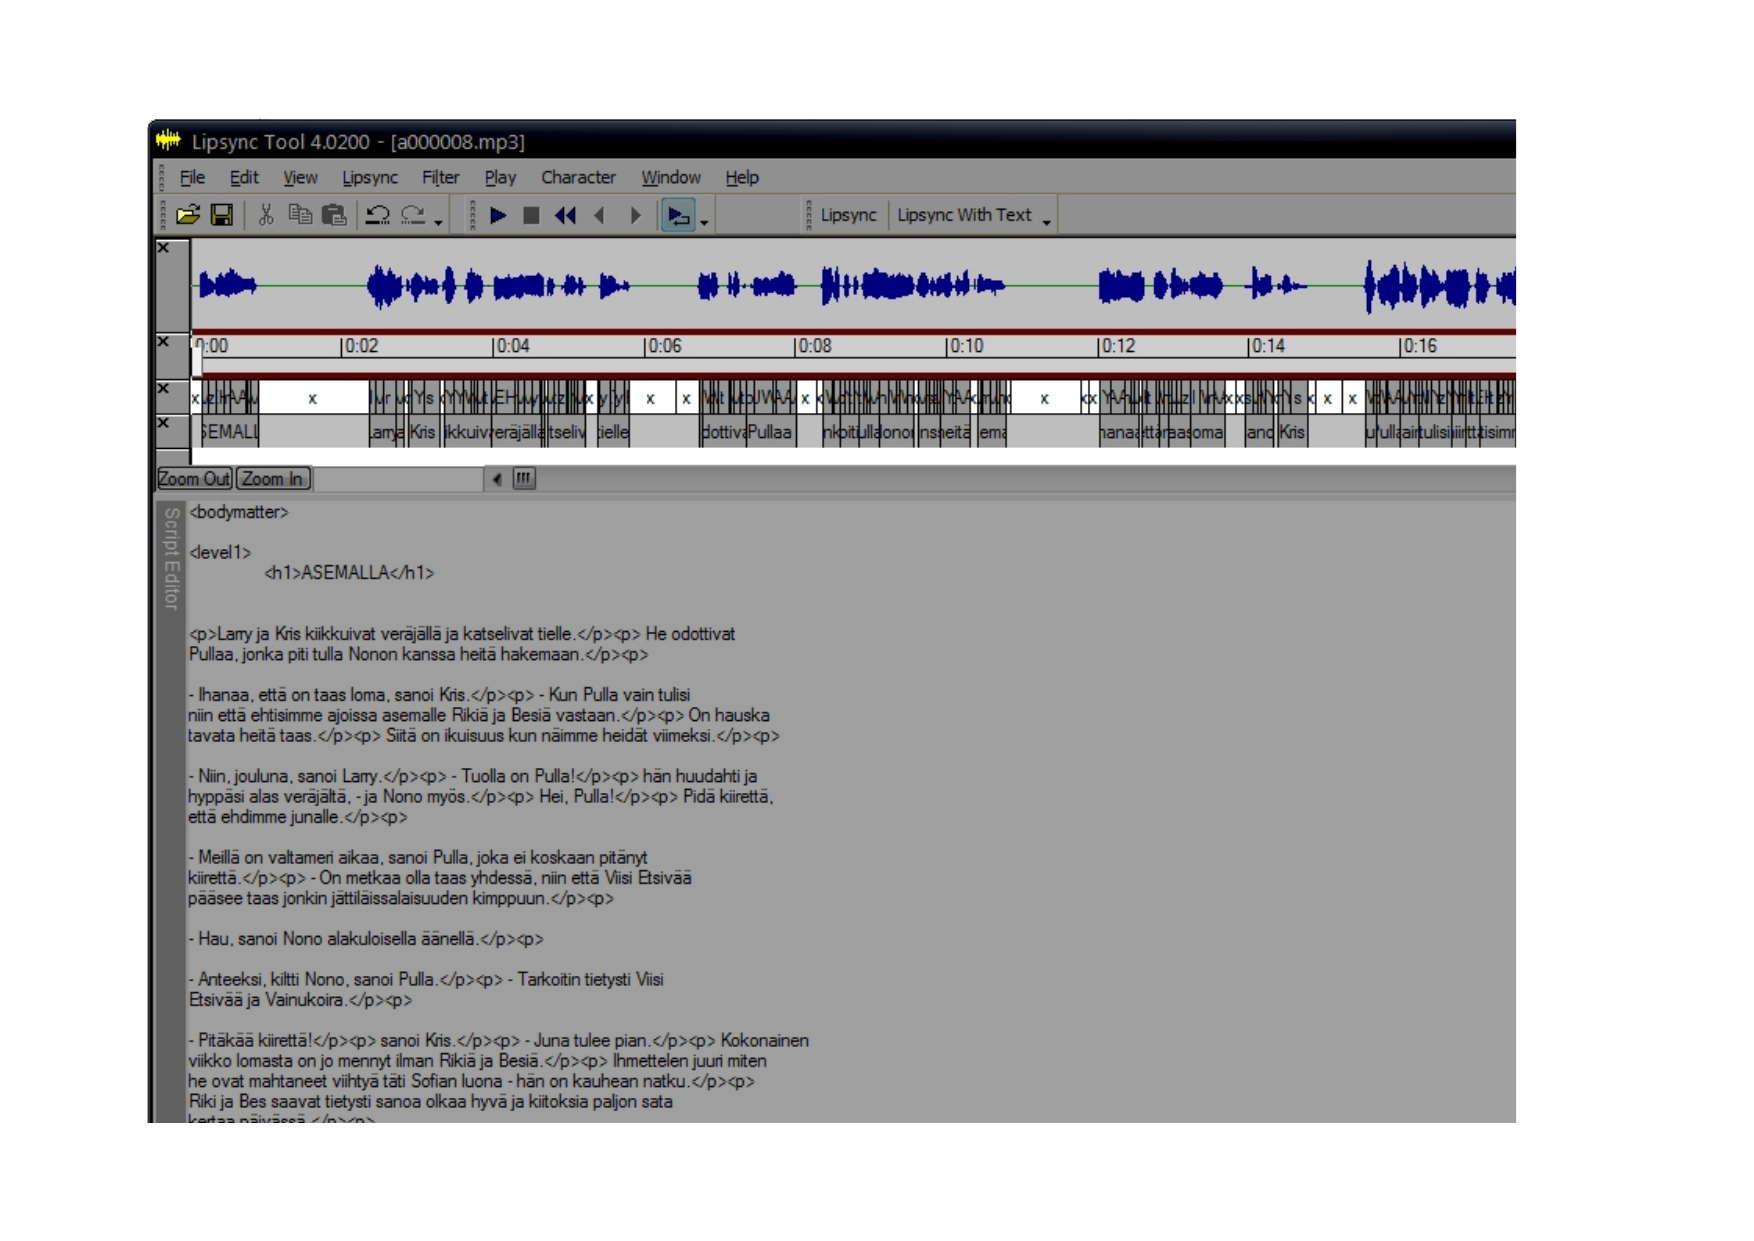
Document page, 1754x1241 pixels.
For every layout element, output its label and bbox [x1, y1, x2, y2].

picture [147, 118, 1517, 1123]
